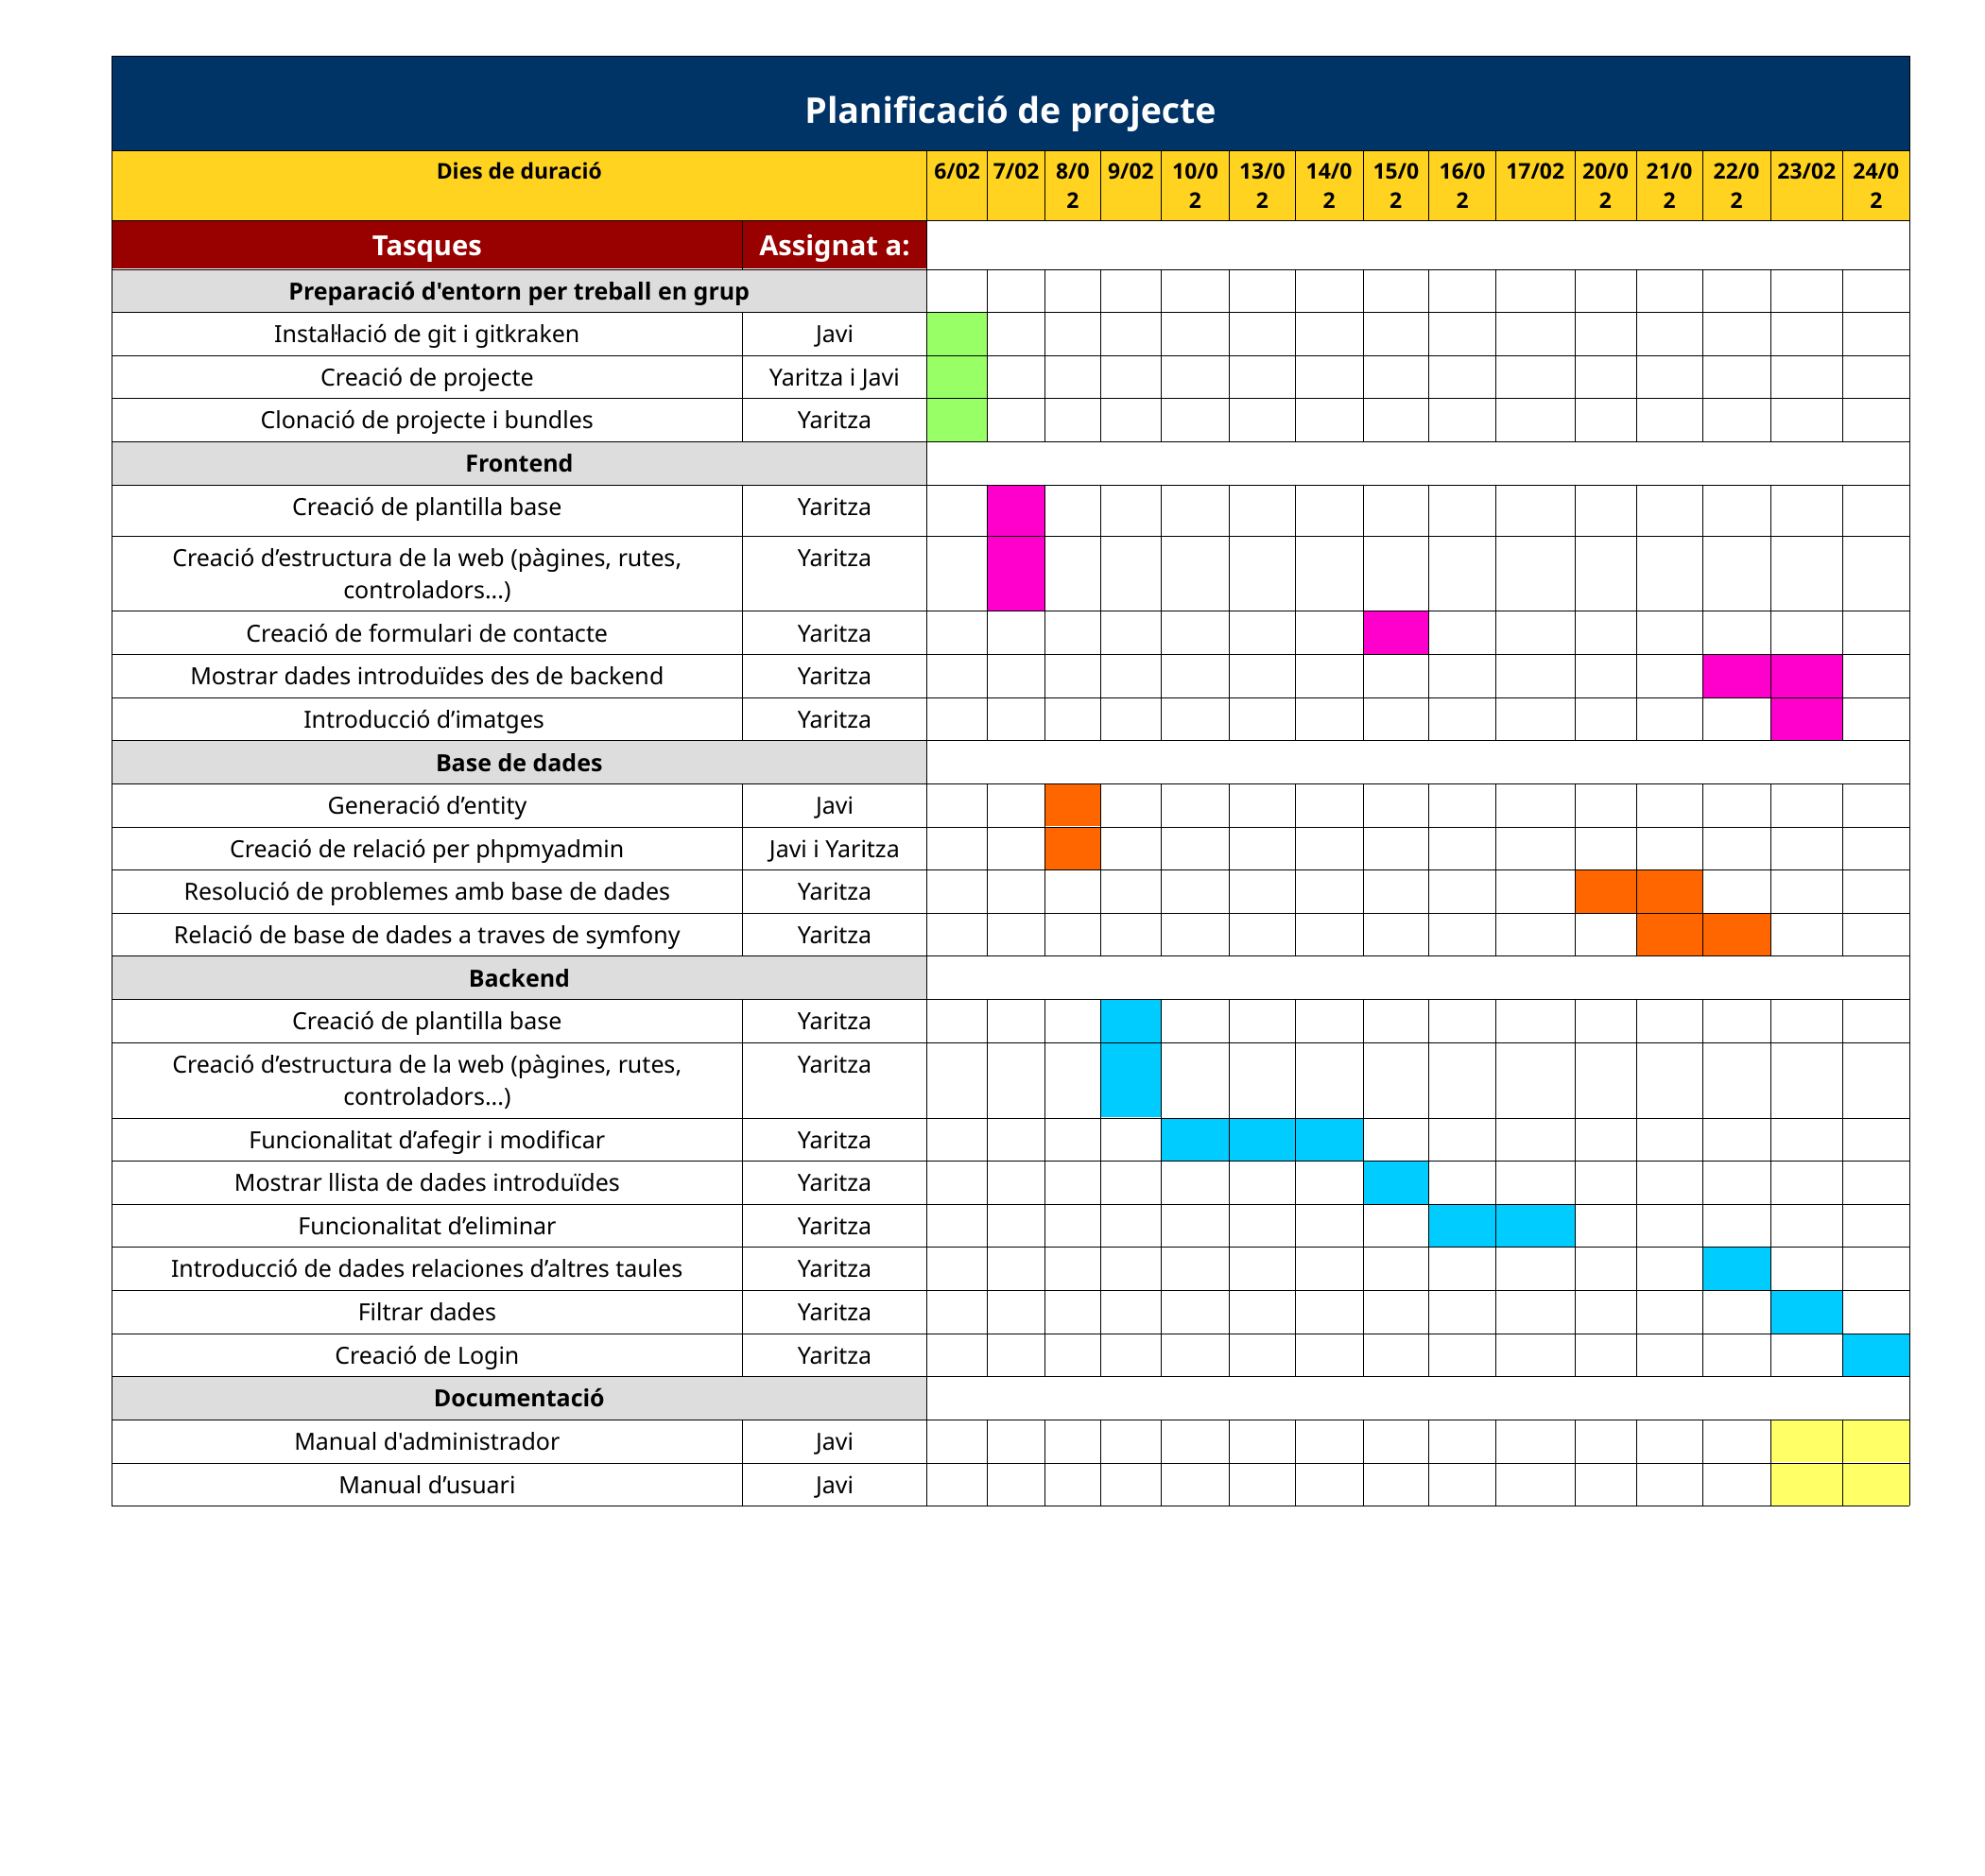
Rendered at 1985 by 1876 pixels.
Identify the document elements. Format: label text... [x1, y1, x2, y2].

table_cell [1101, 914, 1161, 955]
table_cell Generació d’entity [112, 784, 742, 826]
table_header Planificació de projecte [112, 57, 1909, 150]
table_cell [1771, 1248, 1842, 1290]
table_cell [1843, 784, 1909, 826]
table_cell [1496, 1248, 1575, 1290]
table_cell [1576, 1334, 1636, 1376]
table_cell [1843, 1464, 1909, 1506]
table_cell [1364, 270, 1428, 312]
table_cell Creació de plantilla base [112, 486, 742, 536]
table_cell [1843, 537, 1909, 611]
table_cell [988, 1420, 1044, 1462]
table_cell [1296, 1043, 1363, 1117]
table_cell Creació de Login [112, 1334, 742, 1376]
table_cell [1429, 486, 1495, 536]
table_cell [1576, 537, 1636, 611]
table_cell [1771, 828, 1842, 869]
table_cell [1576, 1043, 1636, 1117]
table_cell [988, 1291, 1044, 1334]
table_cell [1843, 828, 1909, 869]
table_cell [1364, 828, 1428, 869]
table_cell Javi i Yaritza [743, 828, 926, 869]
table_cell [1771, 486, 1842, 536]
table_cell [1429, 1248, 1495, 1290]
table_cell [927, 1205, 987, 1247]
table_cell [1364, 486, 1428, 536]
table_cell Yaritza [743, 1119, 926, 1161]
table_cell [1576, 611, 1636, 654]
table_cell [1843, 698, 1909, 740]
table_cell [1230, 611, 1295, 654]
table_cell [1771, 1000, 1842, 1042]
table_cell [1045, 1248, 1100, 1290]
table_cell [988, 486, 1044, 536]
table_cell [1230, 270, 1295, 312]
table_cell [1162, 270, 1229, 312]
table_cell [988, 1162, 1044, 1204]
table_cell [1496, 611, 1575, 654]
table_cell [1101, 870, 1161, 913]
table_cell [1637, 1162, 1702, 1204]
table_cell [1771, 914, 1842, 955]
table_cell [988, 537, 1044, 611]
table_cell [1496, 1162, 1575, 1204]
table_cell [1843, 399, 1909, 441]
table_cell [1296, 1119, 1363, 1161]
table_cell Creació d’estructura de la web (pàgines, rutes, controladors...) [112, 1043, 742, 1117]
table_cell Javi [743, 1420, 926, 1462]
table_cell Dies de duració [112, 151, 926, 220]
table_cell 24/02 [1843, 151, 1909, 220]
table_cell [1230, 486, 1295, 536]
table_cell [927, 1464, 987, 1506]
table_cell [988, 655, 1044, 697]
table_cell [1296, 486, 1363, 536]
table_cell [927, 270, 987, 312]
table_cell [1771, 611, 1842, 654]
table_cell [1429, 1000, 1495, 1042]
table_cell [1429, 655, 1495, 697]
table_cell [1771, 356, 1842, 398]
table_cell [1771, 1162, 1842, 1204]
table_cell [1843, 611, 1909, 654]
table_cell Creació d’estructura de la web (pàgines, rutes, controladors...) [112, 537, 742, 611]
table_cell [1230, 1420, 1295, 1462]
table_cell [1045, 870, 1100, 913]
table_cell [1045, 1291, 1100, 1334]
table_cell [927, 611, 987, 654]
table_cell [1296, 784, 1363, 826]
table_cell [988, 870, 1044, 913]
table_cell [1576, 655, 1636, 697]
table_cell [1162, 1043, 1229, 1117]
table_cell [1364, 914, 1428, 955]
table_cell [1429, 1420, 1495, 1462]
table_cell [988, 356, 1044, 398]
table_cell [1576, 486, 1636, 536]
table_cell Resolució de problemes amb base de dades [112, 870, 742, 913]
table_cell [1703, 828, 1770, 869]
table_cell 8/02 [1045, 151, 1100, 220]
table_cell [1101, 1205, 1161, 1247]
table_cell [988, 399, 1044, 441]
table_cell [1364, 1000, 1428, 1042]
table_cell [1296, 399, 1363, 441]
table_cell [1101, 1119, 1161, 1161]
table_cell [1364, 1420, 1428, 1462]
table_cell [1230, 655, 1295, 697]
table_cell [1045, 611, 1100, 654]
table_cell [1703, 1205, 1770, 1247]
table_cell [1637, 1291, 1702, 1334]
table_cell Yaritza [743, 537, 926, 611]
table_cell Mostrar dades introduïdes des de backend [112, 655, 742, 697]
table_cell [1162, 356, 1229, 398]
table_cell [927, 313, 987, 355]
table_cell 22/02 [1703, 151, 1770, 220]
table_cell [1364, 1334, 1428, 1376]
table_cell Creació de plantilla base [112, 1000, 742, 1042]
table_cell Yaritza [743, 870, 926, 913]
table_cell [1364, 1464, 1428, 1506]
table_cell [927, 1420, 987, 1462]
table_cell Yaritza [743, 1043, 926, 1117]
table_cell [1703, 1464, 1770, 1506]
table_cell [1364, 698, 1428, 740]
table_cell [1364, 1043, 1428, 1117]
table_cell [1101, 828, 1161, 869]
table_cell [1429, 1334, 1495, 1376]
table_cell Instal·lació de git i gitkraken [112, 313, 742, 355]
table_cell [1101, 784, 1161, 826]
table_cell [1162, 1119, 1229, 1161]
table_cell [1637, 537, 1702, 611]
table_cell [1843, 1000, 1909, 1042]
table_cell [1101, 1043, 1161, 1117]
table_cell [1843, 270, 1909, 312]
table_cell Yaritza [743, 1334, 926, 1376]
table_cell [1703, 486, 1770, 536]
table_cell [1364, 1248, 1428, 1290]
table_cell [1296, 698, 1363, 740]
table_cell [1496, 828, 1575, 869]
table_cell [1637, 1334, 1702, 1376]
table_cell [1230, 399, 1295, 441]
table_cell [1771, 1119, 1842, 1161]
table_cell [1703, 1334, 1770, 1376]
table_cell [1703, 914, 1770, 955]
table_cell [1496, 399, 1575, 441]
table_cell [1576, 1162, 1636, 1204]
table_cell [1843, 1248, 1909, 1290]
table_cell [1230, 1043, 1295, 1117]
table_cell [1162, 784, 1229, 826]
table_cell [927, 828, 987, 869]
table_cell [988, 1248, 1044, 1290]
table_cell [1364, 399, 1428, 441]
table_cell [1637, 1000, 1702, 1042]
table_cell [1703, 1420, 1770, 1462]
table_cell [1045, 784, 1100, 826]
table_cell [1576, 1464, 1636, 1506]
table_cell [1637, 1464, 1702, 1506]
table_cell [1296, 1291, 1363, 1334]
table_cell [1230, 1205, 1295, 1247]
table_cell [1296, 270, 1363, 312]
table_cell [1296, 1464, 1363, 1506]
table_cell [1429, 1291, 1495, 1334]
table_cell Assignat a: [743, 221, 926, 268]
table_cell [1703, 870, 1770, 913]
table_cell [927, 956, 1909, 999]
table_cell Creació de formulari de contacte [112, 611, 742, 654]
table_cell [1496, 1334, 1575, 1376]
table_cell [1045, 537, 1100, 611]
table_cell [1496, 537, 1575, 611]
table_cell [1230, 1291, 1295, 1334]
table_cell [1637, 1420, 1702, 1462]
table_cell [1101, 1248, 1161, 1290]
table_cell [1101, 313, 1161, 355]
table_cell [988, 313, 1044, 355]
table_cell [927, 741, 1909, 783]
table_cell Clonació de projecte i bundles [112, 399, 742, 441]
table_cell [1843, 313, 1909, 355]
table_cell [1429, 698, 1495, 740]
table_cell [1703, 1043, 1770, 1117]
table_cell [1843, 1043, 1909, 1117]
table_cell [1364, 611, 1428, 654]
table_cell Javi [743, 1464, 926, 1506]
table_cell [1771, 870, 1842, 913]
table_cell [1843, 1119, 1909, 1161]
table_cell [1296, 1000, 1363, 1042]
table_cell [1364, 356, 1428, 398]
table_cell [1101, 1420, 1161, 1462]
table_cell [1576, 1000, 1636, 1042]
table_cell [1045, 1420, 1100, 1462]
table_cell [1496, 655, 1575, 697]
table_cell Yaritza [743, 611, 926, 654]
table_cell [1496, 1043, 1575, 1117]
table_cell [1576, 698, 1636, 740]
table_cell [988, 784, 1044, 826]
table_cell [1364, 1119, 1428, 1161]
table_cell [1045, 399, 1100, 441]
table_cell [1429, 356, 1495, 398]
table_cell [1496, 1205, 1575, 1247]
table_cell [1843, 914, 1909, 955]
table_cell [988, 611, 1044, 654]
table_cell [1101, 655, 1161, 697]
table_cell [1637, 270, 1702, 312]
table_cell [1576, 914, 1636, 955]
table_cell [1703, 270, 1770, 312]
table_cell [927, 537, 987, 611]
table_cell 13/02 [1230, 151, 1295, 220]
table_cell [1576, 870, 1636, 913]
table_cell Yaritza [743, 1248, 926, 1290]
table_cell [927, 870, 987, 913]
table_cell [1843, 1334, 1909, 1376]
table_cell [988, 828, 1044, 869]
table_cell [1296, 1334, 1363, 1376]
table_cell [1162, 828, 1229, 869]
table_cell Yaritza [743, 1000, 926, 1042]
table_cell [1703, 1162, 1770, 1204]
table_cell [1771, 655, 1842, 697]
table_cell [1576, 399, 1636, 441]
table_cell [1101, 1334, 1161, 1376]
table_cell [1576, 828, 1636, 869]
table_cell [1576, 1291, 1636, 1334]
table_cell [1162, 537, 1229, 611]
table_cell Base de dades [112, 741, 926, 783]
table_cell [1496, 1119, 1575, 1161]
table_cell [1496, 270, 1575, 312]
table_cell [1576, 356, 1636, 398]
table_cell [1843, 1205, 1909, 1247]
table_cell [1429, 1119, 1495, 1161]
table_cell [1296, 611, 1363, 654]
table_cell [1771, 698, 1842, 740]
table_cell [1162, 1000, 1229, 1042]
table_cell Filtrar dades [112, 1291, 742, 1334]
table_cell [1045, 1464, 1100, 1506]
table_cell [1843, 356, 1909, 398]
table_cell [1703, 1000, 1770, 1042]
table_cell [1637, 313, 1702, 355]
table_cell Introducció de dades relaciones d’altres taules [112, 1248, 742, 1290]
table_cell [1296, 1248, 1363, 1290]
table_cell [1637, 914, 1702, 955]
table_cell Yaritza [743, 486, 926, 536]
table_cell [1162, 1420, 1229, 1462]
table_cell [1429, 1205, 1495, 1247]
table_cell Funcionalitat d’eliminar [112, 1205, 742, 1247]
table_cell [1162, 611, 1229, 654]
table_cell [988, 914, 1044, 955]
table_cell [1296, 914, 1363, 955]
table_cell [1637, 486, 1702, 536]
table_cell Tasques [112, 221, 742, 268]
table_cell [1162, 1248, 1229, 1290]
table_cell [1296, 870, 1363, 913]
table_cell 21/02 [1637, 151, 1702, 220]
table_cell [1364, 537, 1428, 611]
table_cell [927, 698, 987, 740]
table_cell [927, 1377, 1909, 1420]
table_cell [1496, 1464, 1575, 1506]
table_cell Introducció d’imatges [112, 698, 742, 740]
table_cell [1045, 1043, 1100, 1117]
table_cell [1162, 1291, 1229, 1334]
table_cell [1230, 537, 1295, 611]
table_cell [1703, 1248, 1770, 1290]
table_cell [1230, 784, 1295, 826]
table_cell [1496, 1420, 1575, 1462]
table_cell [1496, 313, 1575, 355]
table_cell [1496, 698, 1575, 740]
table_cell [1771, 1334, 1842, 1376]
table_cell [1429, 784, 1495, 826]
table_cell [1364, 1162, 1428, 1204]
table_cell [1771, 313, 1842, 355]
table_cell [1101, 1291, 1161, 1334]
table_cell [1843, 1420, 1909, 1462]
table_cell 20/02 [1576, 151, 1636, 220]
table_cell [1576, 313, 1636, 355]
table_cell Yaritza [743, 1162, 926, 1204]
table_cell Backend [112, 956, 926, 999]
table_cell [1296, 356, 1363, 398]
table_cell [1429, 1464, 1495, 1506]
table_cell [1771, 1205, 1842, 1247]
table_cell [1296, 655, 1363, 697]
table_cell [1771, 784, 1842, 826]
table_cell [1703, 698, 1770, 740]
table_cell [1162, 1205, 1229, 1247]
table_cell [1496, 356, 1575, 398]
table_cell Javi [743, 784, 926, 826]
table_cell [927, 1248, 987, 1290]
table_cell [1771, 270, 1842, 312]
table_cell [1364, 870, 1428, 913]
table_cell [1045, 486, 1100, 536]
table_cell [1429, 399, 1495, 441]
table_cell [1637, 1205, 1702, 1247]
table_cell [1496, 1000, 1575, 1042]
table_cell Creació de relació per phpmyadmin [112, 828, 742, 869]
table_cell [1230, 1162, 1295, 1204]
table_cell [1101, 356, 1161, 398]
table_cell Yaritza [743, 399, 926, 441]
table_cell [1429, 537, 1495, 611]
table_cell Yaritza [743, 1205, 926, 1247]
table_cell [1637, 870, 1702, 913]
table_cell [1576, 1420, 1636, 1462]
table_cell [1162, 870, 1229, 913]
table_cell Yaritza [743, 1291, 926, 1334]
table_cell [1101, 399, 1161, 441]
table_cell [927, 1119, 987, 1161]
table_cell 7/02 [988, 151, 1044, 220]
table_cell [988, 1119, 1044, 1161]
table_cell 16/02 [1429, 151, 1495, 220]
table_cell [927, 356, 987, 398]
table_cell [1496, 784, 1575, 826]
table_cell [1045, 1205, 1100, 1247]
table_cell Creació de projecte [112, 356, 742, 398]
table_cell [1045, 1162, 1100, 1204]
table_cell Documentació [112, 1377, 926, 1420]
table_cell [1364, 655, 1428, 697]
table_cell [1637, 356, 1702, 398]
table_cell Yaritza i Javi [743, 356, 926, 398]
table_cell [927, 221, 1909, 268]
table_cell [1843, 655, 1909, 697]
table_cell [1637, 698, 1702, 740]
table_cell 6/02 [927, 151, 987, 220]
table_cell [1162, 486, 1229, 536]
table_cell [988, 270, 1044, 312]
table_cell [1296, 828, 1363, 869]
table_cell [1296, 1420, 1363, 1462]
table_cell [927, 784, 987, 826]
table_cell [1703, 399, 1770, 441]
table_cell [1496, 870, 1575, 913]
table_cell 17/02 [1496, 151, 1575, 220]
table_cell [1045, 828, 1100, 869]
table_cell [927, 486, 987, 536]
table_cell [1637, 1248, 1702, 1290]
table_cell [1045, 1119, 1100, 1161]
table_cell [1429, 611, 1495, 654]
table_cell 9/02 [1101, 151, 1161, 220]
table_cell [1429, 313, 1495, 355]
table_cell Yaritza [743, 698, 926, 740]
table_cell [1771, 537, 1842, 611]
table_cell [1637, 828, 1702, 869]
table_cell [1637, 611, 1702, 654]
table_cell [1843, 1291, 1909, 1334]
table_cell [1576, 1248, 1636, 1290]
table_cell Manual d'administrador [112, 1420, 742, 1462]
table_cell [1045, 313, 1100, 355]
table_cell [1771, 1420, 1842, 1462]
table_cell [1230, 1248, 1295, 1290]
table_cell 23/02 [1771, 151, 1842, 220]
table_cell [1703, 356, 1770, 398]
table_cell [1162, 1162, 1229, 1204]
table_cell Manual d’usuari [112, 1464, 742, 1506]
table_cell [1496, 486, 1575, 536]
table_cell [1703, 611, 1770, 654]
table_cell Yaritza [743, 914, 926, 955]
table_cell [1101, 270, 1161, 312]
table_cell [1230, 828, 1295, 869]
table_cell [1703, 655, 1770, 697]
table_cell Relació de base de dades a traves de symfony [112, 914, 742, 955]
table_cell Mostrar llista de dades introduïdes [112, 1162, 742, 1204]
table_cell [1364, 313, 1428, 355]
table_cell [988, 1043, 1044, 1117]
table_cell [1045, 1000, 1100, 1042]
table_cell [1771, 399, 1842, 441]
table_cell [1576, 784, 1636, 826]
table_cell [1843, 1162, 1909, 1204]
table_cell [1771, 1464, 1842, 1506]
table_cell [1045, 698, 1100, 740]
table_cell [1230, 1119, 1295, 1161]
table_cell [1576, 270, 1636, 312]
table_cell [1296, 1205, 1363, 1247]
table_cell [1576, 1205, 1636, 1247]
table_cell [1230, 356, 1295, 398]
table_cell [1101, 1162, 1161, 1204]
table_cell [1101, 1000, 1161, 1042]
table_cell [1162, 698, 1229, 740]
table_cell [927, 1000, 987, 1042]
table_cell [1101, 611, 1161, 654]
table_cell [1045, 655, 1100, 697]
table_cell [1364, 784, 1428, 826]
table_cell [1703, 784, 1770, 826]
table_cell [1162, 399, 1229, 441]
table_cell [1637, 784, 1702, 826]
table_cell [1296, 1162, 1363, 1204]
table_cell [1843, 870, 1909, 913]
table_cell [1429, 828, 1495, 869]
table_cell Preparació d'entorn per treball en grup [112, 270, 926, 312]
table_cell [988, 698, 1044, 740]
table_cell [1703, 1291, 1770, 1334]
table_cell [1162, 655, 1229, 697]
table_cell [1703, 1119, 1770, 1161]
table_cell [1771, 1291, 1842, 1334]
table_cell [1162, 1334, 1229, 1376]
table_cell [1101, 698, 1161, 740]
table_cell [1364, 1291, 1428, 1334]
table_cell [1162, 313, 1229, 355]
table_cell [1230, 313, 1295, 355]
table_cell [927, 399, 987, 441]
table_cell [1045, 1334, 1100, 1376]
table_cell [1230, 1464, 1295, 1506]
table_cell Funcionalitat d’afegir i modificar [112, 1119, 742, 1161]
table_cell [1101, 1464, 1161, 1506]
table_cell [1637, 399, 1702, 441]
table_cell Yaritza [743, 655, 926, 697]
table_cell [1843, 486, 1909, 536]
table_cell [1703, 313, 1770, 355]
table_cell [1296, 313, 1363, 355]
table_cell [1162, 914, 1229, 955]
table_cell [1637, 1119, 1702, 1161]
table_cell [988, 1464, 1044, 1506]
table_cell [1771, 1043, 1842, 1117]
table_cell [1101, 537, 1161, 611]
table_cell [1576, 1119, 1636, 1161]
table_cell [1637, 655, 1702, 697]
table_cell [988, 1205, 1044, 1247]
table_cell [927, 1291, 987, 1334]
table_cell [1045, 270, 1100, 312]
table_cell [1230, 698, 1295, 740]
table_cell [1230, 914, 1295, 955]
table_cell [1429, 870, 1495, 913]
table_cell [1429, 914, 1495, 955]
table_cell [1230, 1334, 1295, 1376]
table_cell Frontend [112, 442, 926, 485]
table_cell [1045, 356, 1100, 398]
table_cell [988, 1000, 1044, 1042]
table_cell Javi [743, 313, 926, 355]
table_cell [1703, 537, 1770, 611]
table_cell [1429, 1043, 1495, 1117]
table_cell [927, 1162, 987, 1204]
table_cell 14/02 [1296, 151, 1363, 220]
table_cell [927, 1043, 987, 1117]
table_cell [1429, 270, 1495, 312]
table_cell [1496, 1291, 1575, 1334]
table_cell [927, 1334, 987, 1376]
table_cell [1637, 1043, 1702, 1117]
table_cell [1162, 1464, 1229, 1506]
table_cell [1101, 486, 1161, 536]
table_cell [1429, 1162, 1495, 1204]
table_cell [1296, 537, 1363, 611]
table_cell [1496, 914, 1575, 955]
table_cell [927, 655, 987, 697]
table_cell [1230, 1000, 1295, 1042]
table_cell 15/02 [1364, 151, 1428, 220]
table_cell 10/02 [1162, 151, 1229, 220]
table_cell [988, 1334, 1044, 1376]
table_cell [927, 914, 987, 955]
table_cell [1230, 870, 1295, 913]
table_cell [1364, 1205, 1428, 1247]
table_cell [1045, 914, 1100, 955]
table_cell [927, 442, 1909, 485]
